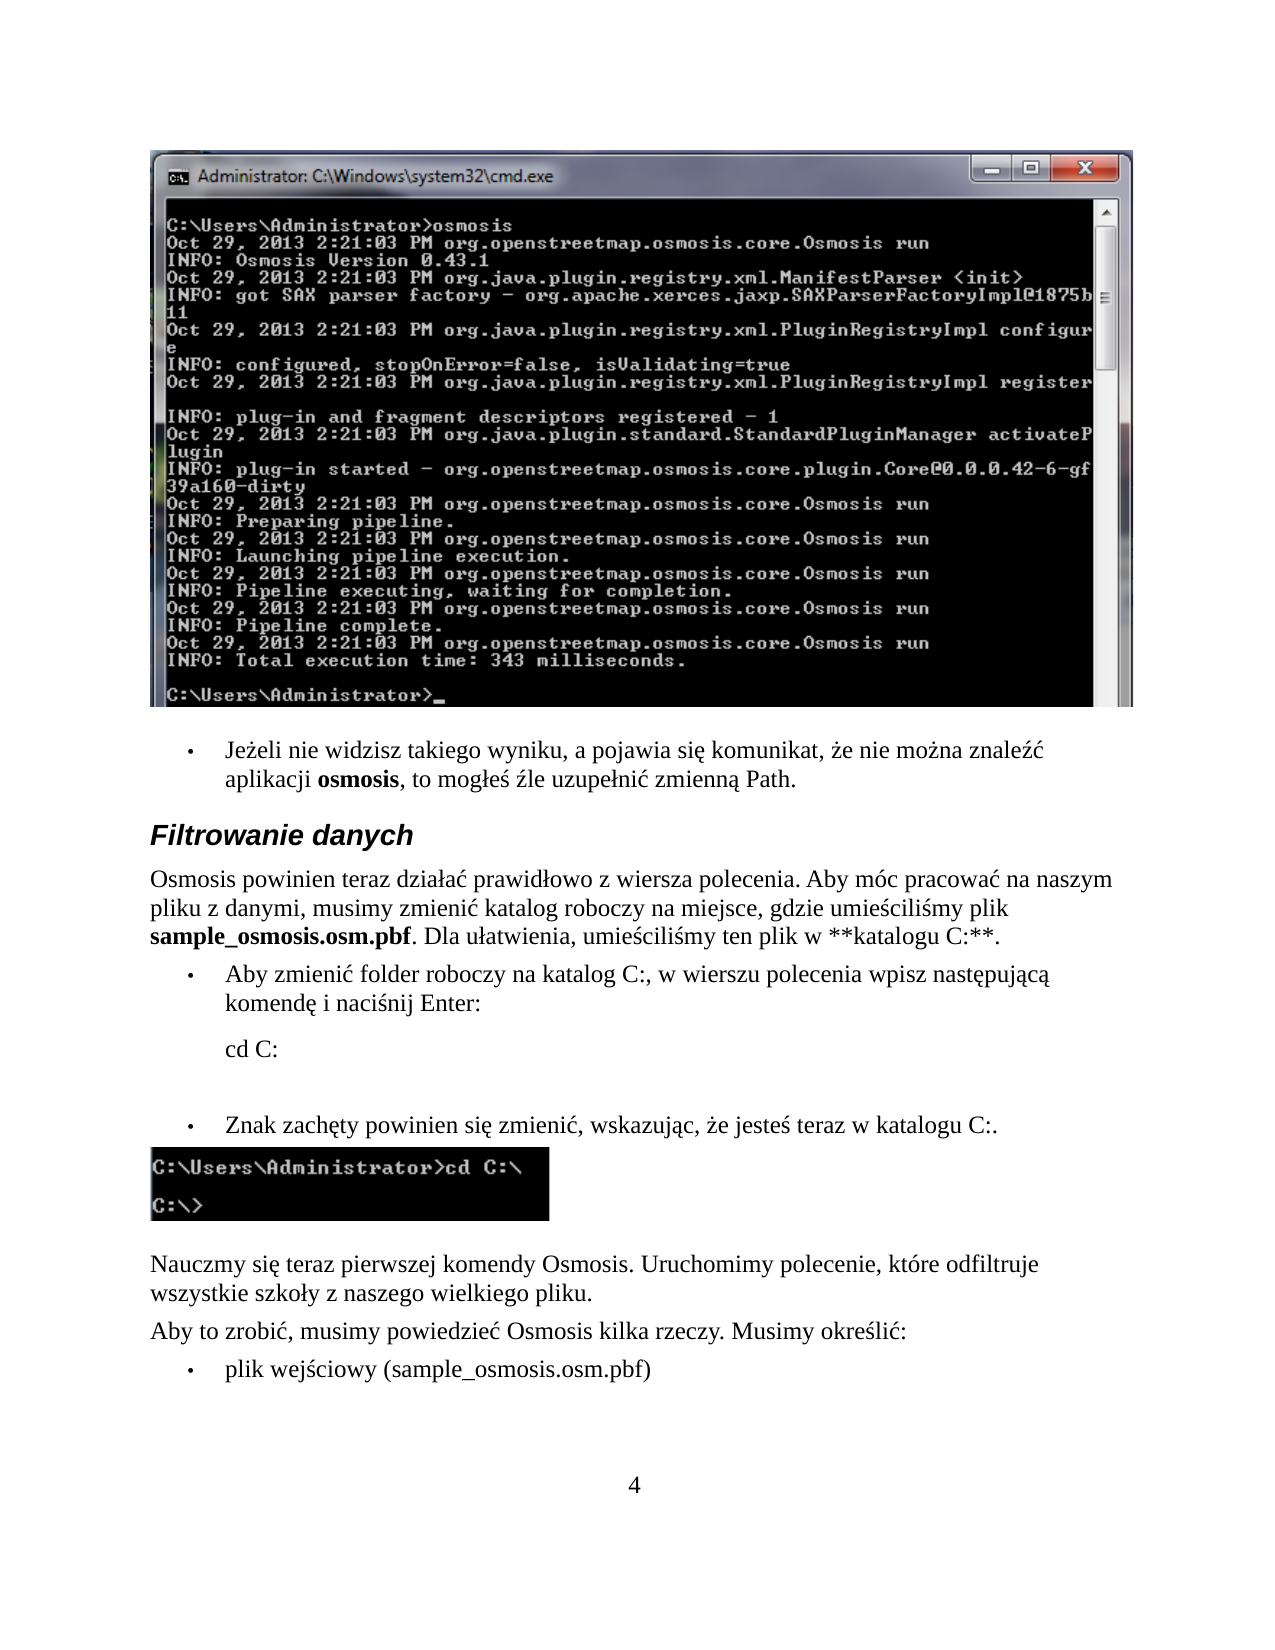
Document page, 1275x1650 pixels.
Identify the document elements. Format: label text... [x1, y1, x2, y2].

list plik wejściowy (sample_osmosis.osm.pbf) [187, 1354, 1125, 1411]
picture [150, 1147, 550, 1221]
text Osmosis powinien teraz działać prawidłowo z wiersza polecenia. Aby móc pracować na naszym pliku z danymi, musimy zmienić katalog roboczy na miejsce, gdzie umieściliśmy plik sample_osmosis.osm.pbf. Dla ułatwienia, umieściliśmy ten plik w **katalogu C:**. [150, 864, 1125, 950]
picture [150, 150, 1134, 707]
list cd C: [187, 1034, 1125, 1092]
subtitle Filtrowanie danych [150, 818, 1125, 851]
text Nauczmy się teraz pierwszej komendy Osmosis. Uruchomimy polecenie, które odfiltruje wszystkie szkoły z naszego wielkiego pliku. [150, 1249, 1125, 1307]
text Aby to zrobić, musimy powiedzieć Osmosis kilka rzeczy. Musimy określić: [150, 1316, 1125, 1345]
list Znak zachęty powinien się zmienić, wskazując, że jesteś teraz w katalogu C:. [187, 1110, 1125, 1139]
list Jeżeli nie widzisz takiego wyniku, a pojawia się komunikat, że nie można znaleźć aplikacji osmosis, to mogłeś źle uzupełnić zmienną Path. [187, 735, 1125, 793]
list Aby zmienić folder roboczy na katalog C:, w wierszu polecenia wpisz następującą komendę i naciśnij Enter: [187, 959, 1125, 1017]
